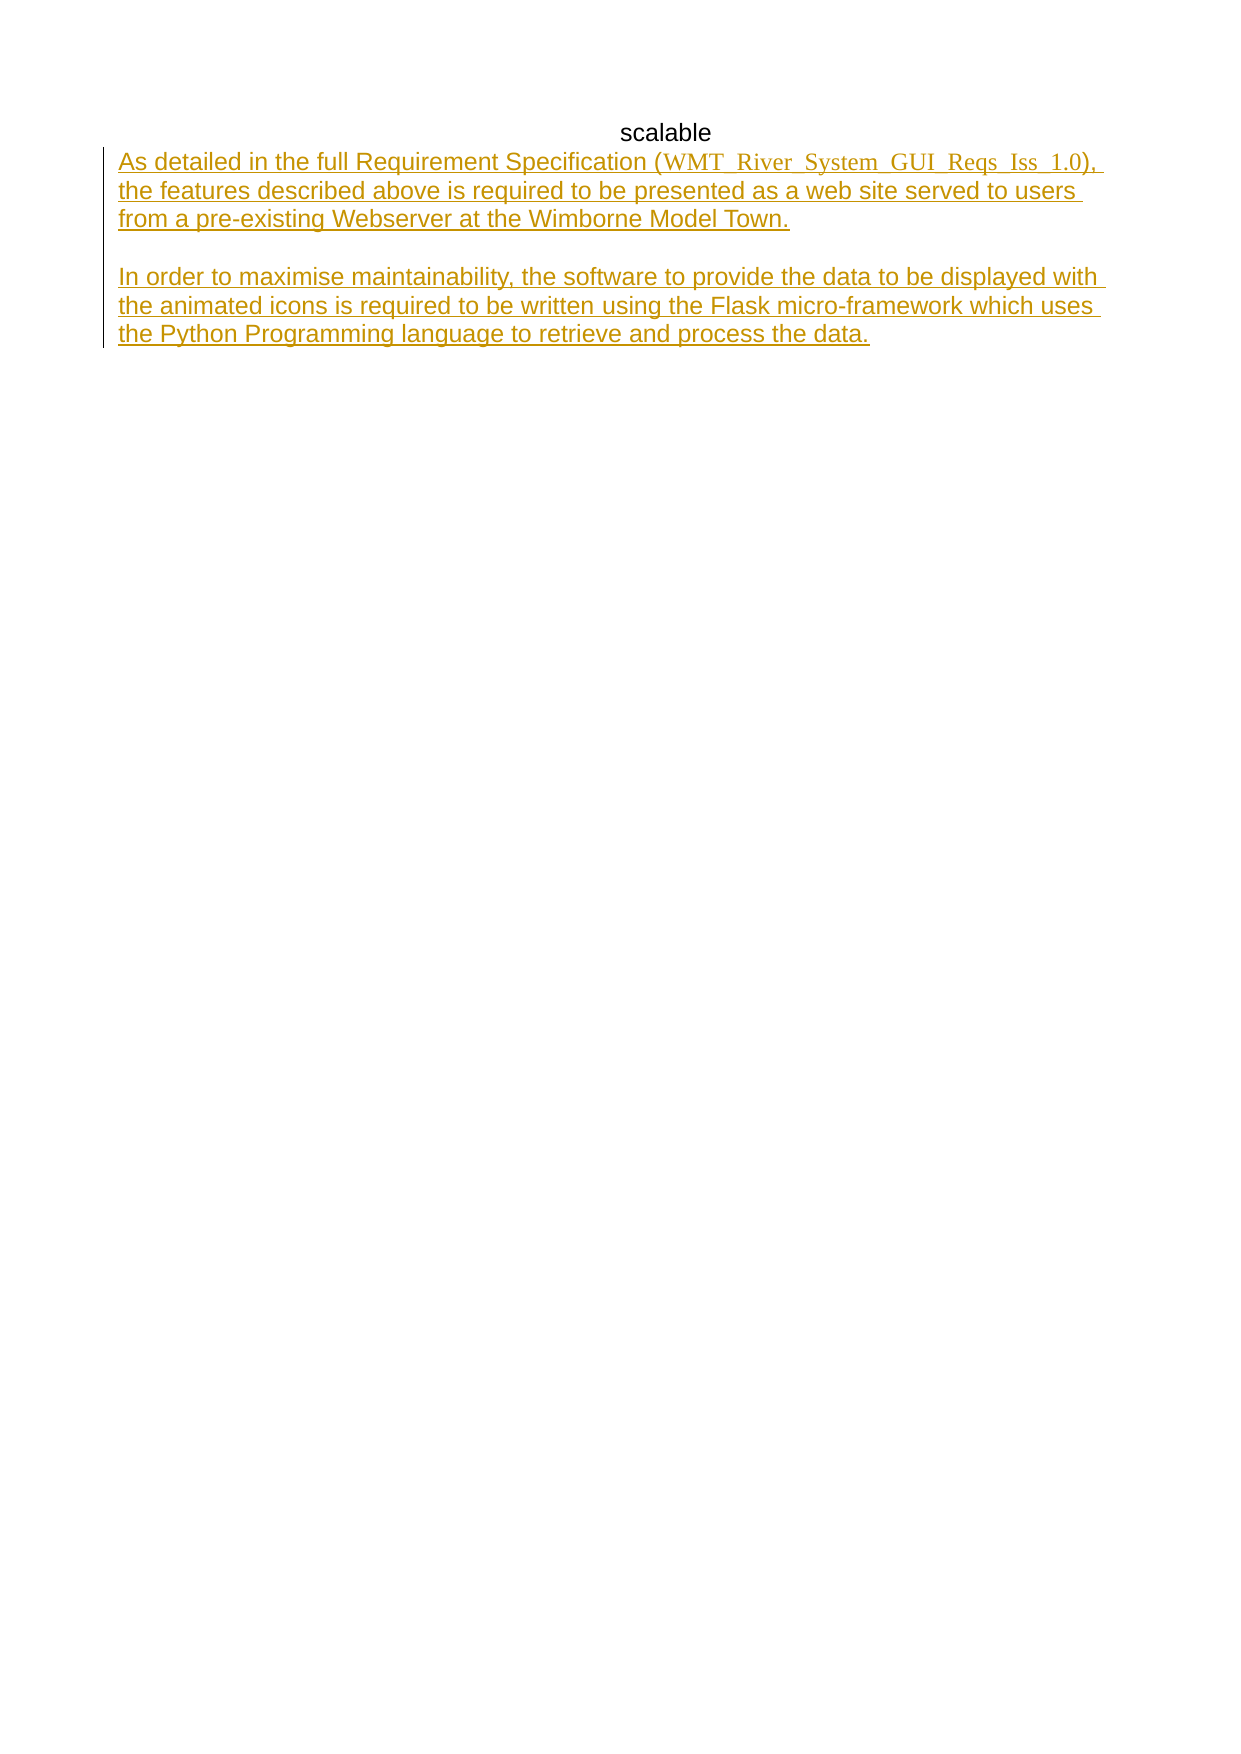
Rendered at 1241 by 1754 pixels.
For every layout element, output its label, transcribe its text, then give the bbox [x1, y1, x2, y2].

table_cell [118, 118, 369, 147]
table_cell scalable [620, 118, 871, 147]
text As detailed in the full Requirement Specification (WMT_River_System_GUI_Reqs_Iss_1.0), the features described above is required to be presented as a web site served to users from a pre-existing Webserver at the Wimborne Model Town. [118, 147, 1122, 233]
table_cell [871, 118, 1122, 147]
text In order to maximise maintainability, the software to provide the data to be displayed with the animated icons is required to be written using the Flask micro-framework which uses the Python Programming language to retrieve and process the data. [118, 262, 1122, 348]
table_cell [369, 118, 620, 147]
